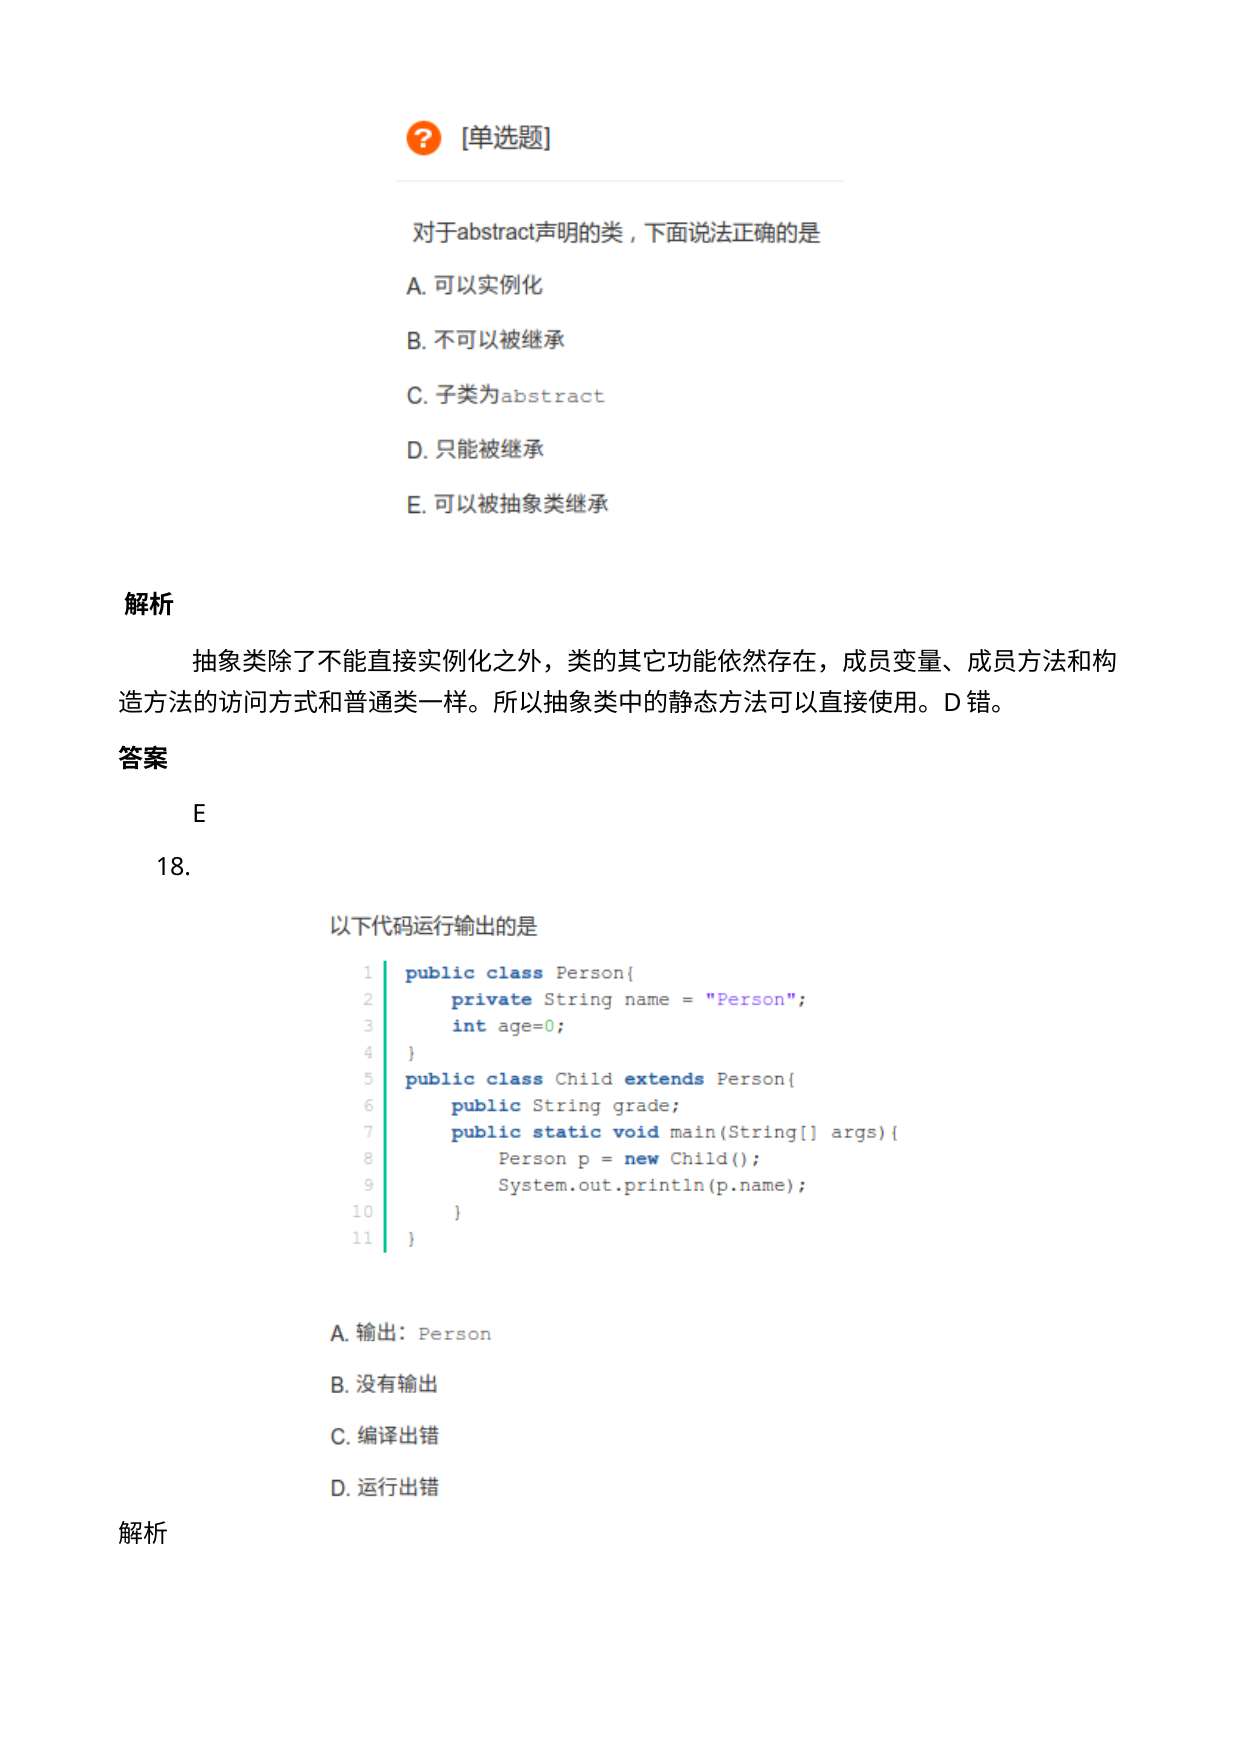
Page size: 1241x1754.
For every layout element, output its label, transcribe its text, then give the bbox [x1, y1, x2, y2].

text 解析 [118, 903, 1122, 1549]
picture [396, 118, 844, 526]
picture [316, 902, 924, 1508]
text 抽象类除了不能直接实例化之外，类的其它功能依然存在，成员变量、成员方法和构造方法的访问方式和普通类一样。所以抽象类中的静态方法可以直接使用。D错。 [118, 641, 1122, 719]
text E [118, 795, 1122, 829]
text 解析 [118, 585, 1122, 621]
text 答案 [118, 739, 1122, 775]
